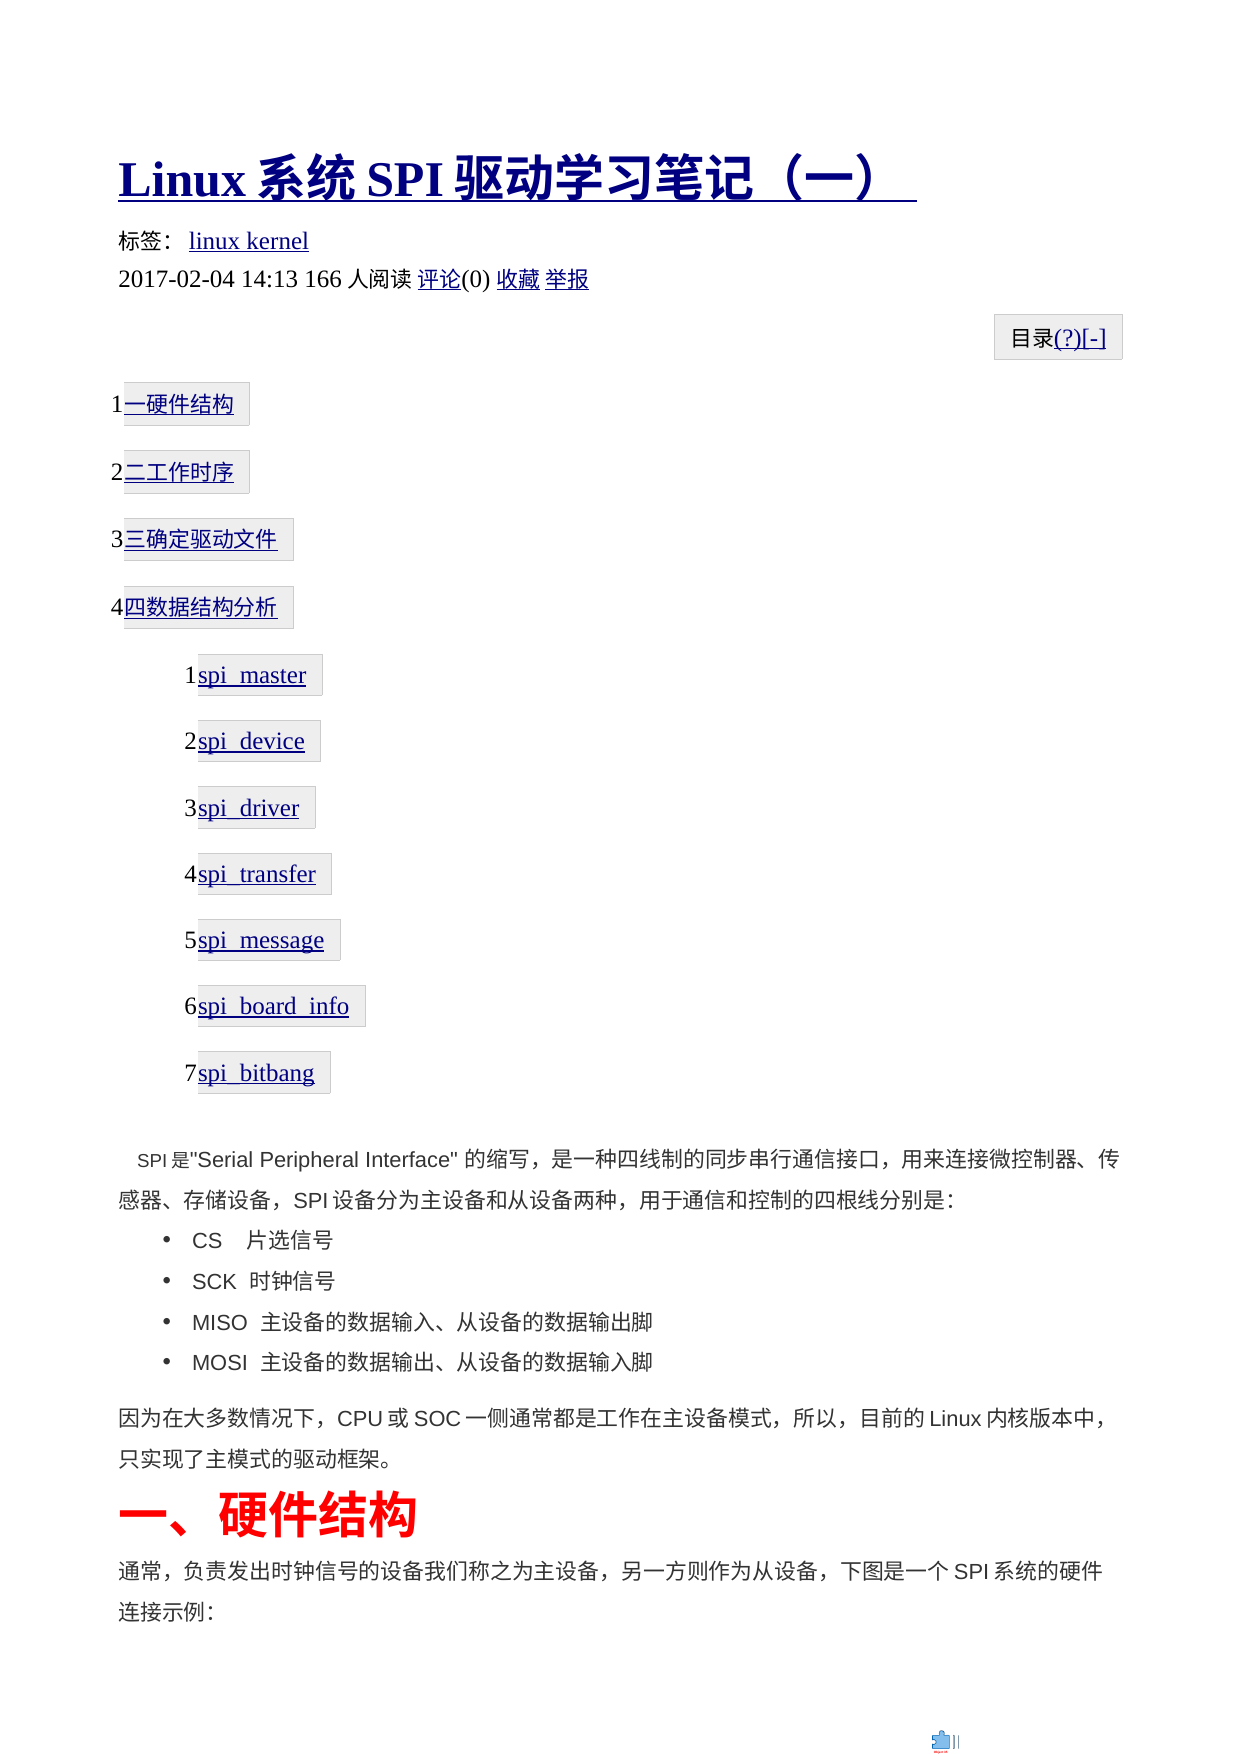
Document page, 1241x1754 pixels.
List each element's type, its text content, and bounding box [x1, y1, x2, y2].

text SPI是"Serial Peripheral Interface" 的缩写，是一种四线制的同步串行通信接口，用来连接微控制器、传感器、存储设备，SPI设备分为主设备和从设备两种，用于通信和控制的四根线分别是： [118, 1132, 1122, 1213]
list spi_driver [184, 786, 315, 828]
list spi_message [184, 919, 340, 960]
list 一硬件结构 [250, 382, 1122, 425]
list [366, 985, 1122, 1027]
list 三确定驱动文件 [118, 518, 293, 561]
text 通常，负责发出时钟信号的设备我们称之为主设备，另一方则作为从设备，下图是一个SPI系统的硬件连接示例： [118, 1544, 1122, 1625]
list spi_device [184, 720, 320, 762]
list [321, 720, 1122, 762]
list 二工作时序 [250, 450, 1122, 493]
list [323, 654, 1122, 695]
text 2017-02-04 14:13 166人阅读 评论(0) 收藏 举报 [118, 262, 1122, 293]
subtitle Linux系统SPI驱动学习笔记（一） [118, 143, 1122, 211]
text 因为在大多数情况下，CPU或SOC一侧通常都是工作在主设备模式，所以，目前的Linux内核版本中，只实现了主模式的驱动框架。 [118, 1391, 1122, 1472]
list 四数据结构分析 [294, 586, 1122, 628]
list spi_bitbang [184, 1051, 330, 1093]
list spi_board_info [184, 985, 365, 1027]
list 一硬件结构 [118, 382, 249, 425]
text 标签： linux kernel [118, 224, 1122, 255]
list [316, 786, 1122, 828]
list CS 片选信号 [162, 1213, 1122, 1254]
list [331, 1051, 1122, 1093]
subtitle 一、硬件结构 [118, 1486, 1122, 1544]
list SCK 时钟信号 [162, 1254, 1122, 1295]
list spi_transfer [184, 853, 331, 894]
list 四数据结构分析 [118, 586, 293, 628]
list 三确定驱动文件 [294, 518, 1122, 561]
list [332, 853, 1122, 894]
text 目录(?)[-] [995, 315, 1122, 359]
list MOSI 主设备的数据输出、从设备的数据输入脚 [162, 1335, 1122, 1376]
text [118, 314, 994, 359]
list MISO 主设备的数据输入、从设备的数据输出脚 [162, 1295, 1122, 1335]
list [341, 919, 1122, 960]
list spi_master [184, 654, 322, 695]
list 二工作时序 [118, 450, 249, 493]
